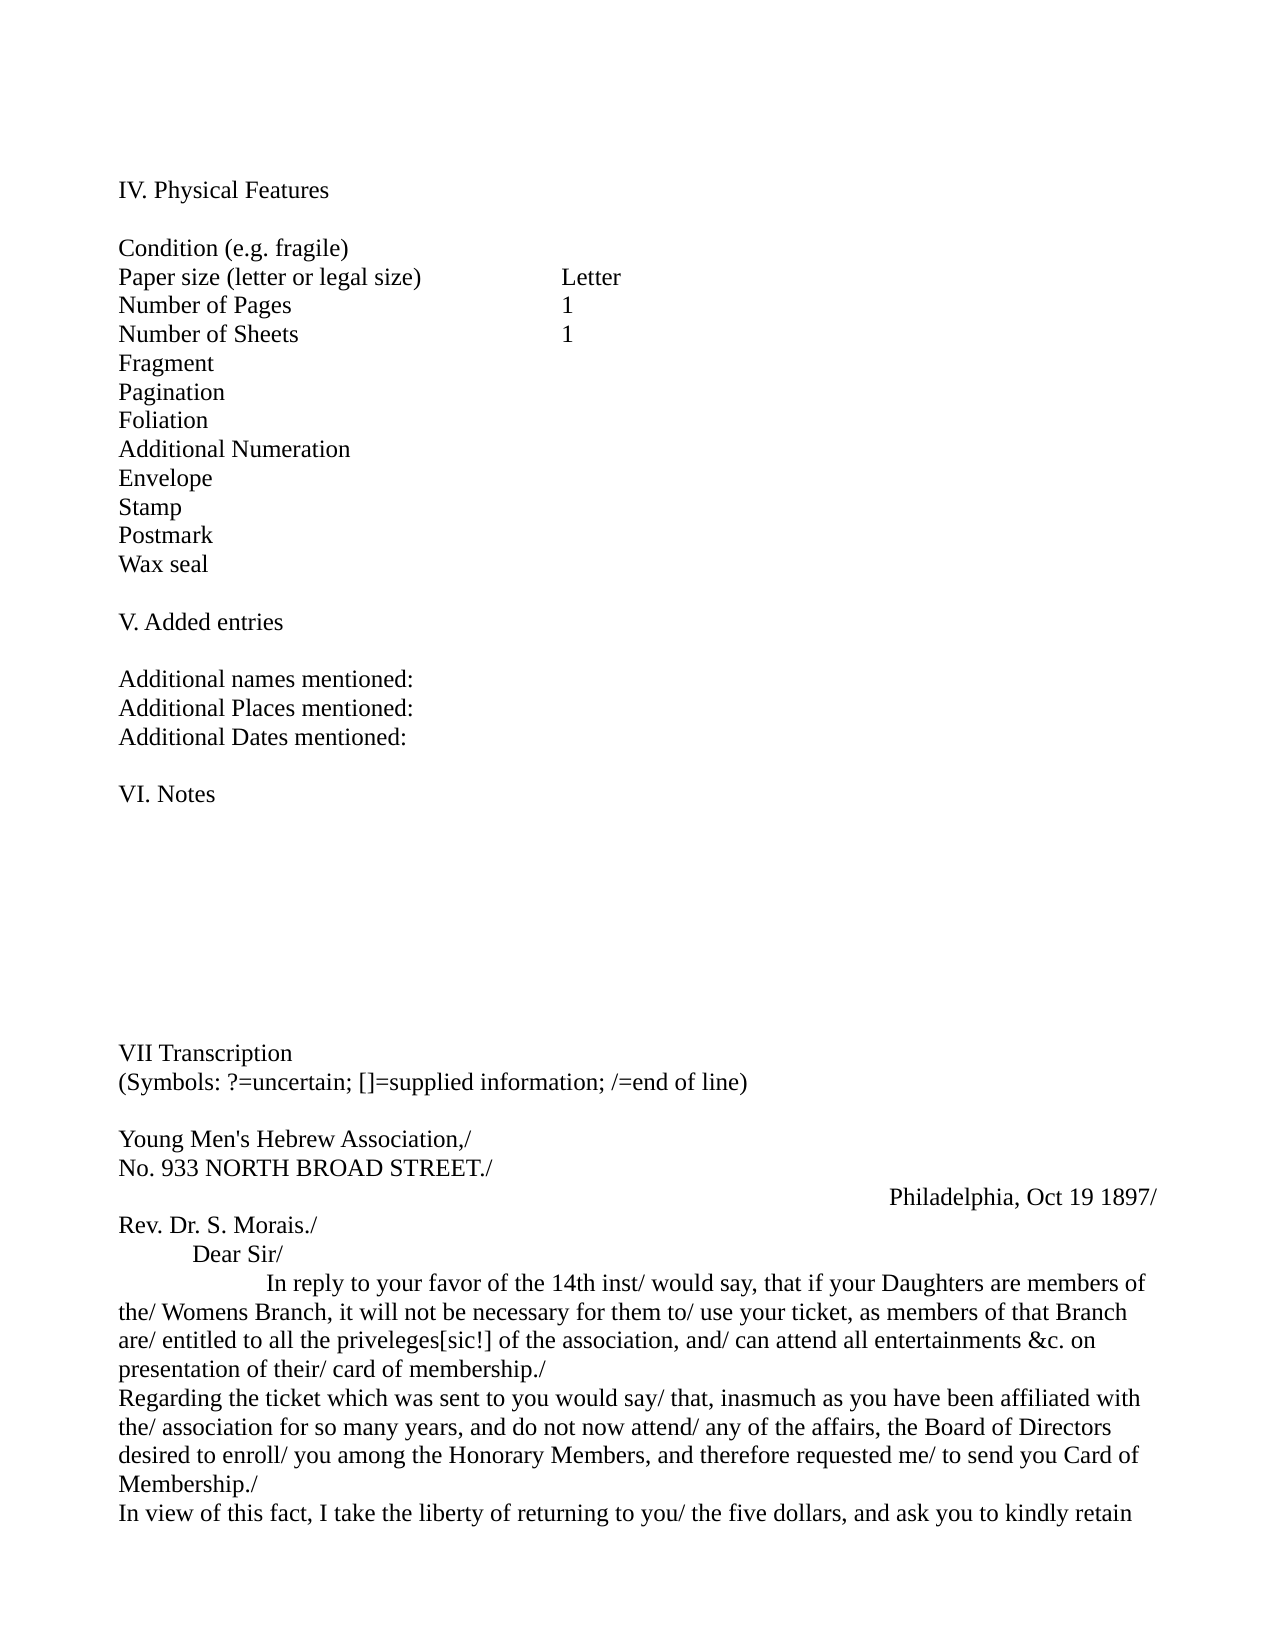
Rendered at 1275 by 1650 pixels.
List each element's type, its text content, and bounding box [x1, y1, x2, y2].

text Additional Numeration [118, 434, 1157, 463]
text Additional Places mentioned: [118, 693, 1157, 722]
text Stamp [118, 492, 1157, 521]
text Wax seal [118, 549, 1157, 578]
text Additional names mentioned: [118, 664, 1157, 693]
text No. 933 NORTH BROAD STREET./ [118, 1153, 1157, 1182]
text Regarding the ticket which was sent to you would say/ that, inasmuch as you have been affiliated with the/ association for so many years, and do not now attend/ any of the affairs, the Board of Directors desired to enroll/ you among the Honorary Members, and therefore requested me/ to send you Card of Membership./ [118, 1383, 1157, 1498]
text Number of Pages 1 [118, 291, 1157, 319]
text Paper size (letter or legal size) Letter [118, 262, 1157, 291]
text Foliation [118, 406, 1157, 434]
text IV. Physical Features [118, 176, 1157, 204]
text Condition (e.g. fragile) [118, 233, 1157, 262]
text Philadelphia, Oct 19 1897/ [118, 1182, 1157, 1211]
text Number of Sheets 1 [118, 319, 1157, 348]
text Fragment [118, 348, 1157, 377]
text Postma rk [118, 521, 1157, 549]
text V. Added entries [118, 607, 1157, 636]
text Additional Dates mentioned: [118, 722, 1157, 751]
text Pagination [118, 377, 1157, 406]
text VI. Notes [118, 779, 1157, 808]
text (Symbols: ?=uncertain; []=supplied information; /=end of line) [118, 1067, 1157, 1096]
text In view of this fact, I take the liberty of returning to you/ the five dollars, and ask you to kindly retain [118, 1498, 1157, 1527]
text In reply to your favor of the 14th inst/ would say, that if your Daughters are members of the/ Womens Branch, it will not be necessary for them to/ use your ticket, as members of that Branch are/ entitled to all the priveleges[sic!] of the association, and/ can attend all entertainments &c. on presentation of their/ card of membership./ [118, 1268, 1157, 1383]
text Rev. Dr. S. Morais./ [118, 1211, 1157, 1239]
text Young Men's Hebrew Association,/ [118, 1124, 1157, 1153]
text Dear Sir/ [118, 1239, 1157, 1268]
text VII Transcription [118, 1038, 1157, 1067]
text Envelope [118, 463, 1157, 492]
